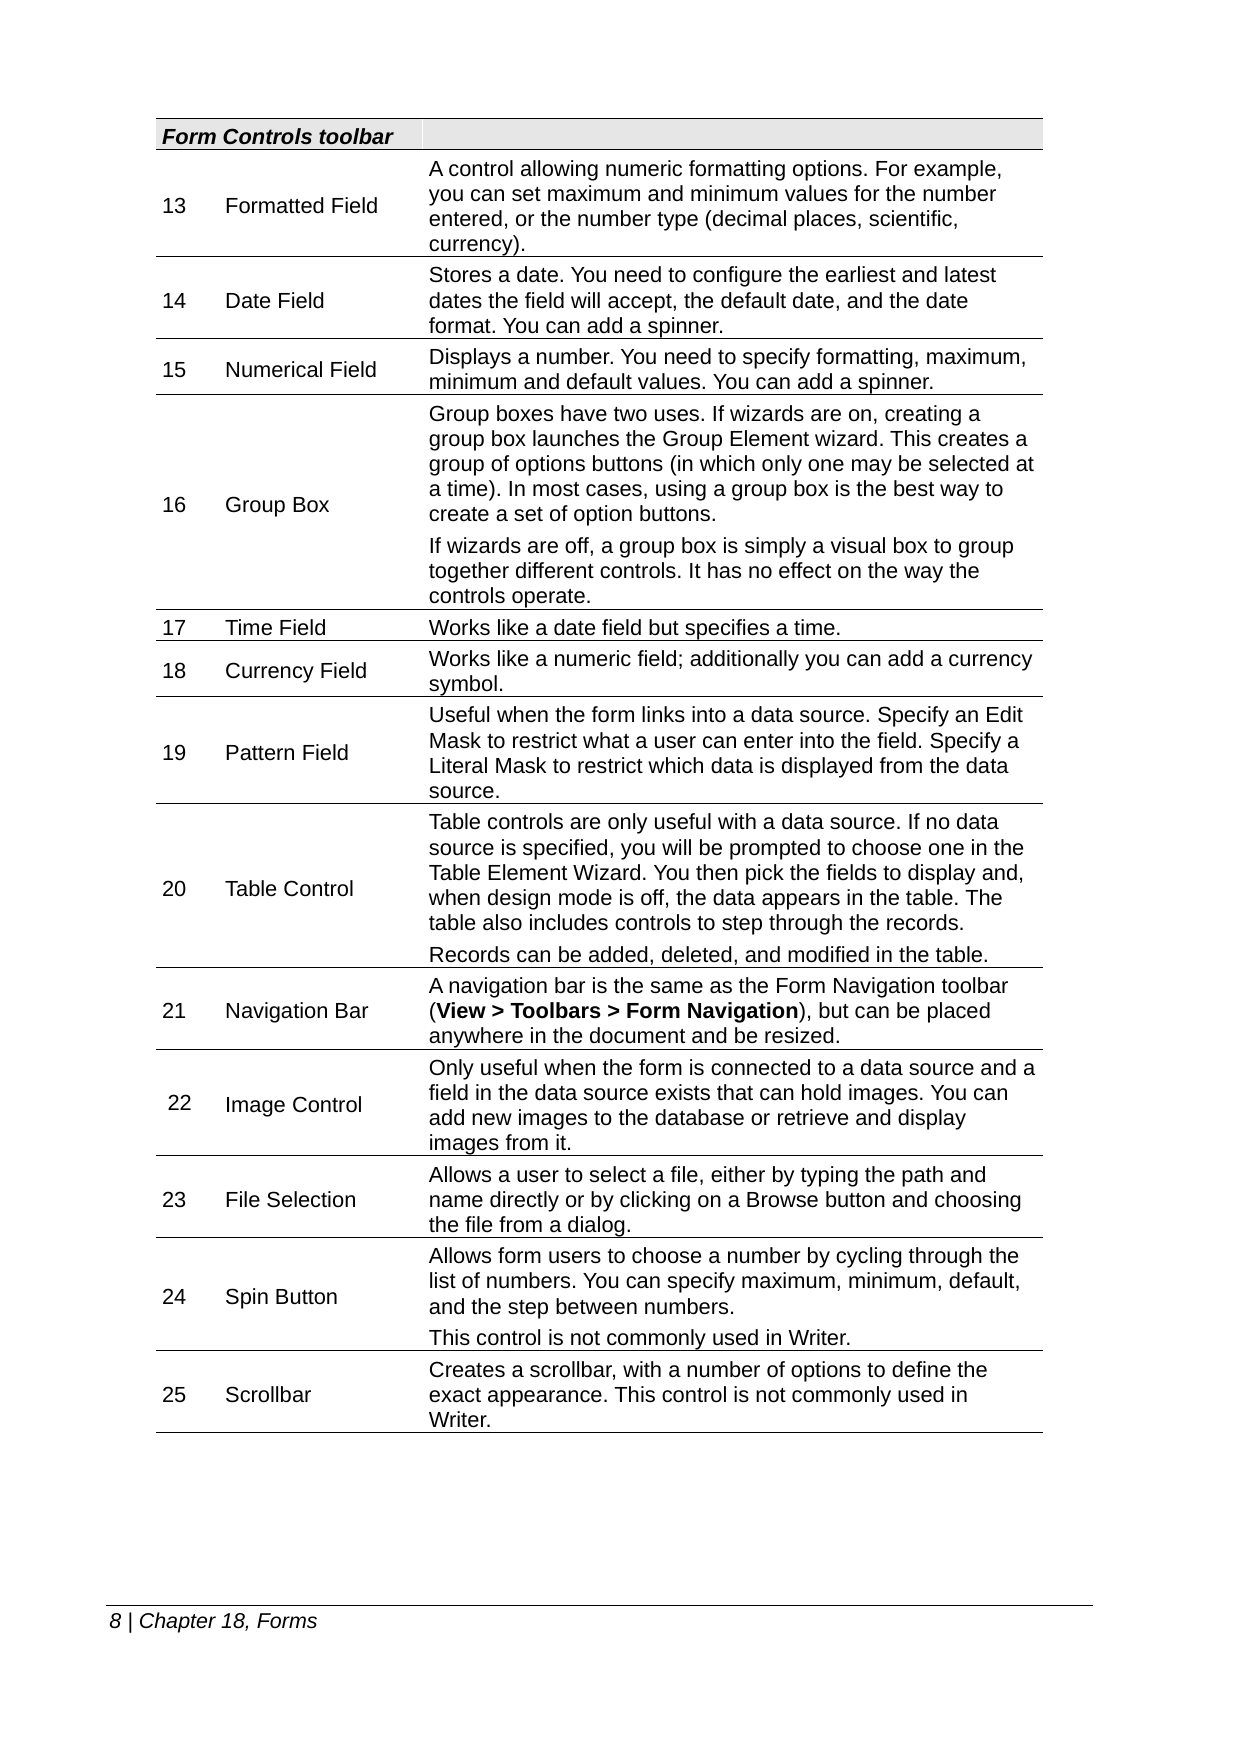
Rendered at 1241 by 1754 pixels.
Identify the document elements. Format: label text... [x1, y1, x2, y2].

table_cell Group boxes have two uses. If wizards are on, creating a group box launches the Group Element wizard. This creates a group of options buttons (in which only one may be selected at a time). In most cases, using a group box is the best way to create a set of option buttons. If wizards are off, a group box is simply a visual box to group together different controls. It has no effect on the way the controls operate. [423, 395, 1043, 608]
table_cell Formatted Field [219, 150, 422, 256]
table_cell 20 [156, 804, 219, 967]
table_cell Scrollbar [219, 1351, 422, 1432]
table_cell 13 [156, 150, 219, 256]
table_header Form Controls toolbar [156, 119, 422, 149]
table_cell 17 [156, 610, 219, 640]
table_cell 21 [156, 968, 219, 1048]
table_cell 15 [156, 339, 219, 394]
table_cell Works like a numeric field; additionally you can add a currency symbol. [423, 641, 1043, 696]
table_cell 19 [156, 697, 219, 803]
table_cell 24 [156, 1238, 219, 1350]
table_cell Stores a date. You need to configure the earliest and latest dates the field will accept, the default date, and the date format. You can add a spinner. [423, 257, 1043, 338]
table_cell 14 [156, 257, 219, 338]
table_cell Date Field [219, 257, 422, 338]
table_cell A navigation bar is the same as the Form Navigation toolbar (View > Toolbars > Form Navigation), but can be placed anywhere in the document and be resized. [423, 968, 1043, 1048]
table_cell 25 [156, 1351, 219, 1432]
table_cell 22 [156, 1050, 219, 1155]
table_cell Time Field [219, 610, 422, 640]
table_cell Table Control [219, 804, 422, 967]
table_cell 16 [156, 395, 219, 608]
table_cell Pattern Field [219, 697, 422, 803]
table_cell Group Box [219, 395, 422, 608]
table_cell Table controls are only useful with a data source. If no data source is specified, you will be prompted to choose one in the Table Element Wizard. You then pick the fields to display and, when design mode is off, the data appears in the table. The table also includes controls to step through the records. Records can be added, deleted, and modified in the table. [423, 804, 1043, 967]
table_cell Displays a number. You need to specify formatting, maximum, minimum and default values. You can add a spinner. [423, 339, 1043, 394]
table_cell Creates a scrollbar, with a number of options to define the exact appearance. This control is not commonly used in Writer. [423, 1351, 1043, 1432]
table_cell Spin Button [219, 1238, 422, 1350]
table_cell Numerical Field [219, 339, 422, 394]
table_cell 23 [156, 1156, 219, 1237]
table_cell Only useful when the form is connected to a data source and a field in the data source exists that can hold images. You can add new images to the database or retrieve and display images from it. [423, 1050, 1043, 1155]
table_cell Image Control [219, 1050, 422, 1155]
table_cell Allows form users to choose a number by cycling through the list of numbers. You can specify maximum, minimum, default, and the step between numbers. This control is not commonly used in Writer. [423, 1238, 1043, 1350]
table_header [423, 119, 1043, 149]
table_cell Navigation Bar [219, 968, 422, 1048]
table_cell Allows a user to select a file, either by typing the path and name directly or by clicking on a Browse button and choosing the file from a dialog. [423, 1156, 1043, 1237]
table_cell Currency Field [219, 641, 422, 696]
table_cell File Selection [219, 1156, 422, 1237]
table_cell Works like a date field but specifies a time. [423, 610, 1043, 640]
table_cell A control allowing numeric formatting options. For example, you can set maximum and minimum values for the number entered, or the number type (decimal places, scientific, currency). [423, 150, 1043, 256]
table_cell 18 [156, 641, 219, 696]
table_cell Useful when the form links into a data source. Specify an Edit Mask to restrict what a user can enter into the field. Specify a Literal Mask to restrict which data is displayed from the data source. [423, 697, 1043, 803]
